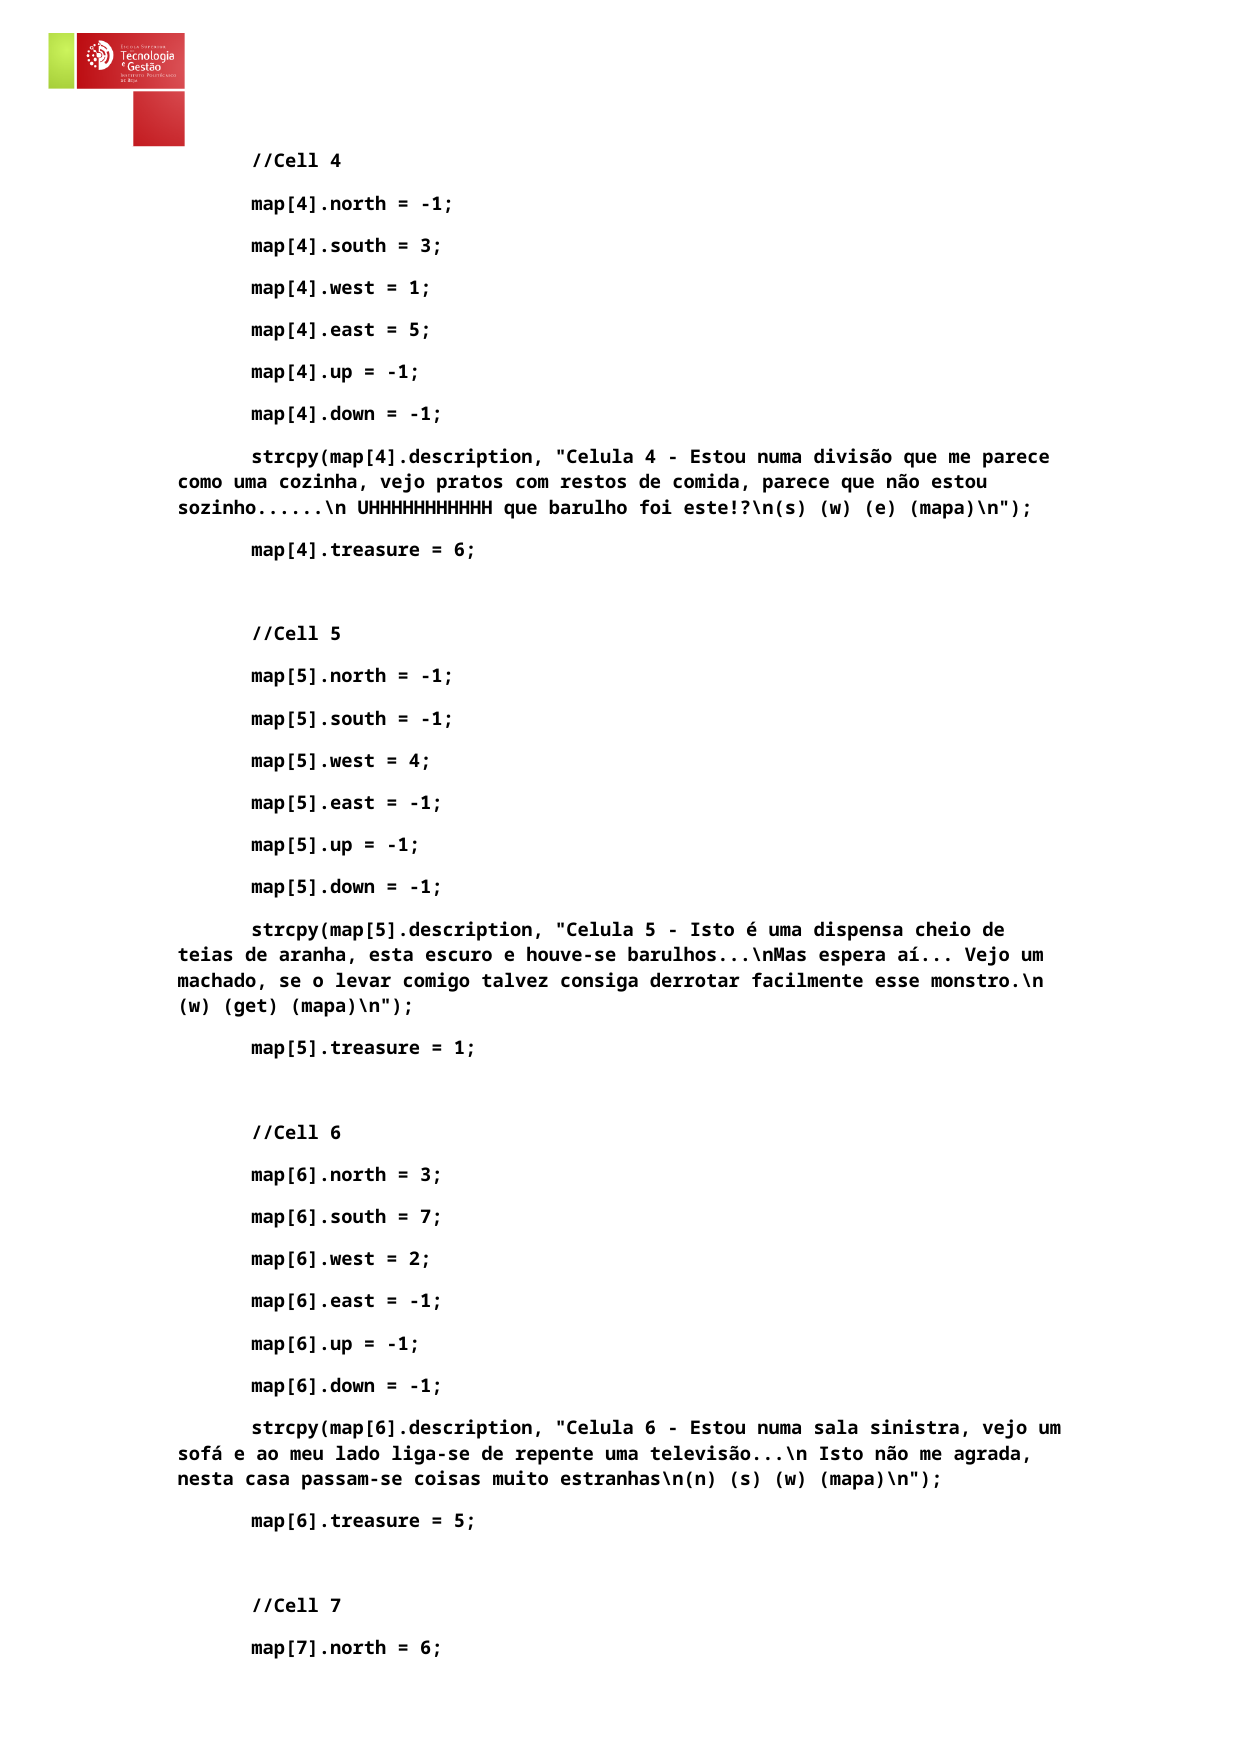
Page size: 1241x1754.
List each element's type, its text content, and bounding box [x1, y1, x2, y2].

text //Cell 4 [177, 148, 1063, 173]
text map[5].north = -1; [177, 663, 1063, 688]
text strcpy(map[5].description, "Celula 5 - Isto é uma dispensa cheio de teias de aranha, esta escuro e houve-se barulhos...\nMas espera aí... Vejo um machado, se o levar comigo talvez consiga derrotar facilmente esse monstro.\n (w) (get) (mapa)\n"); [177, 916, 1063, 1018]
text map[4].west = 1; [177, 274, 1063, 300]
text map[5].treasure = 1; [177, 1034, 1063, 1060]
text map[6].west = 2; [177, 1246, 1063, 1271]
text map[7].north = 6; [177, 1634, 1063, 1659]
text //Cell 7 [177, 1592, 1063, 1617]
text map[4].north = -1; [177, 190, 1063, 215]
text map[5].west = 4; [177, 747, 1063, 773]
text map[6].up = -1; [177, 1330, 1063, 1355]
text map[4].up = -1; [177, 358, 1063, 384]
text map[6].north = 3; [177, 1161, 1063, 1187]
text map[5].east = -1; [177, 789, 1063, 815]
text map[6].treasure = 5; [177, 1507, 1063, 1533]
text map[4].down = -1; [177, 401, 1063, 426]
text map[5].south = -1; [177, 705, 1063, 730]
text map[6].south = 7; [177, 1203, 1063, 1229]
text strcpy(map[6].description, "Celula 6 - Estou numa sala sinistra, vejo um sofá e ao meu lado liga-se de repente uma televisão...\n Isto não me agrada, nesta casa passam-se coisas muito estranhas\n(n) (s) (w) (mapa)\n"); [177, 1414, 1063, 1491]
text strcpy(map[4].description, "Celula 4 - Estou numa divisão que me parece como uma cozinha, vejo pratos com restos de comida, parece que não estou sozinho......\n UHHHHHHHHHHH que barulho foi este!?\n(s) (w) (e) (mapa)\n"); [177, 443, 1063, 519]
text //Cell 6 [177, 1119, 1063, 1144]
text map[4].east = 5; [177, 316, 1063, 342]
text map[4].south = 3; [177, 232, 1063, 257]
text map[6].down = -1; [177, 1372, 1063, 1398]
text map[6].east = -1; [177, 1288, 1063, 1313]
text map[5].up = -1; [177, 831, 1063, 857]
text map[5].down = -1; [177, 874, 1063, 899]
text map[4].treasure = 6; [177, 536, 1063, 562]
text //Cell 5 [177, 621, 1063, 646]
